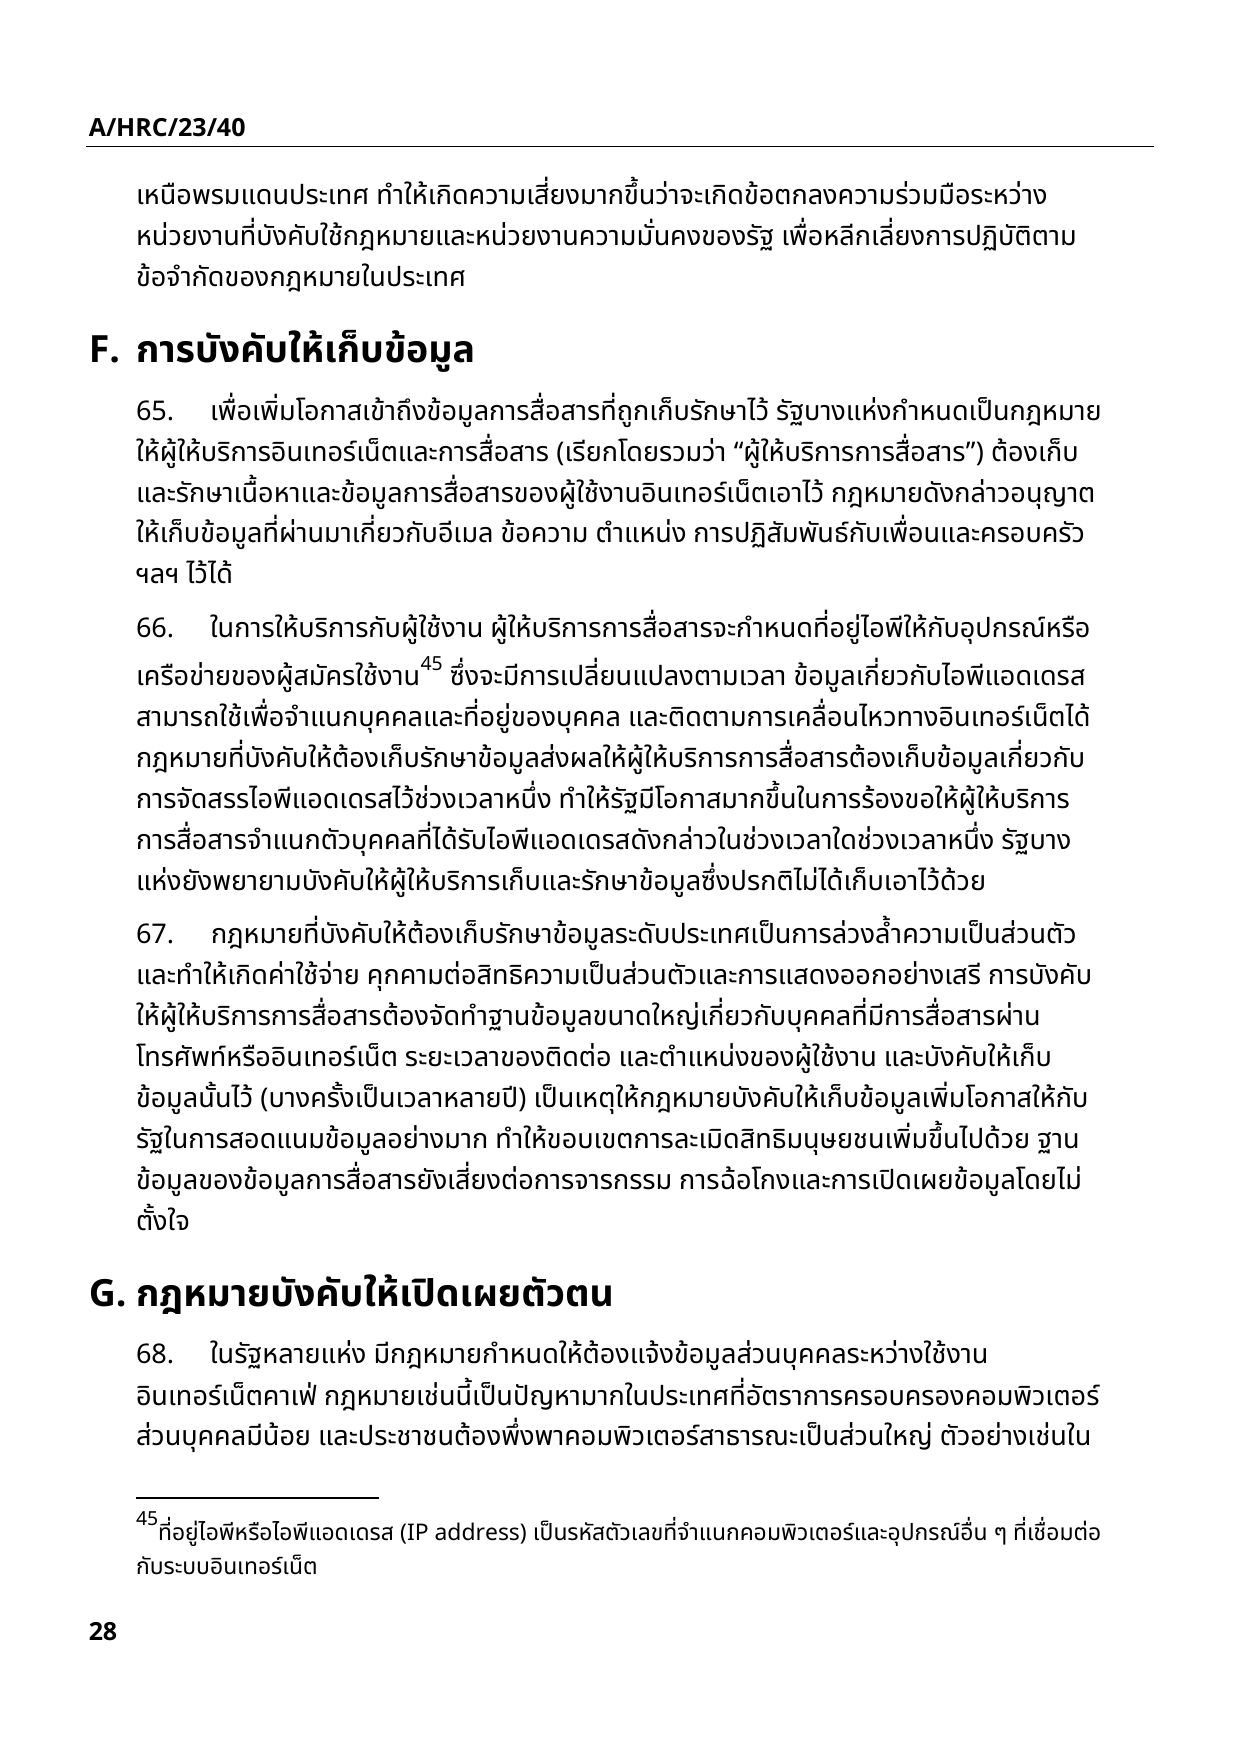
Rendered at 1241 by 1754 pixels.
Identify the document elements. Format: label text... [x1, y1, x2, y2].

list กฎหมายที่บังคับให้ต้องเก็บรักษาข้อมูลระดับประเทศเป็นการล่วงล้ำความเป็นส่วนตัวและทำให้เกิดค่าใช้จ่าย คุกคามต่อสิทธิความเป็นส่วนตัวและการแสดงออกอย่างเสรี การบังคับให้ผู้ให้บริการการสื่อสารต้องจัดทำฐานข้อมูลขนาดใหญ่เกี่ยวกับบุคคลที่มีการสื่อสารผ่านโทรศัพท์หรืออินเทอร์เน็ต ระยะเวลาของติดต่อ และตำแหน่งของผู้ใช้งาน และบังคับให้เก็บข้อมูลนั้นไว้ (บางครั้งเป็นเวลาหลายปี) เป็นเหตุให้กฎหมายบังคับให้เก็บข้อมูลเพิ่มโอกาสให้กับรัฐในการสอดแนมข้อมูลอย่างมาก ทำให้ขอบเขตการละเมิดสิทธิมนุษยชนเพิ่มขึ้นไปด้วย ฐานข้อมูลของข้อมูลการสื่อสารยังเสี่ยงต่อการจารกรรม การฉ้อโกงและการเปิดเผยข้อมูลโดยไม่ตั้งใจ [136, 915, 1104, 1243]
list ในรัฐหลายแห่ง มีกฎหมายกำหนดให้ต้องแจ้งข้อมูลส่วนบุคคลระหว่างใช้งานอินเทอร์เน็ตคาเฟ่ กฎหมายเช่นนี้เป็นปัญหามากในประเทศที่อัตราการครอบครองคอมพิวเตอร์ส่วนบุคคลมีน้อย และประชาชนต้องพึ่งพาคอมพิวเตอร์สาธารณะเป็นส่วนใหญ่ ตัวอย่างเช่นใน [136, 1335, 1104, 1458]
list เพื่อเพิ่มโอกาสเข้าถึงข้อมูลการสื่อสารที่ถูกเก็บรักษาไว้ รัฐบางแห่งกำหนดเป็นกฎหมายให้ผู้ให้บริการอินเทอร์เน็ตและการสื่อสาร (เรียกโดยรวมว่า “ผู้ให้บริการการสื่อสาร”) ต้องเก็บและรักษาเนื้อหาและข้อมูลการสื่อสารของผู้ใช้งานอินเทอร์เน็ตเอาไว้ กฎหมายดังกล่าวอนุญาตให้เก็บข้อมูลที่ผ่านมาเกี่ยวกับอีเมล ข้อความ ตำแหน่ง การปฏิสัมพันธ์กับเพื่อนและครอบครัว ฯลฯ ไว้ได้ [136, 391, 1104, 596]
subtitle การบังคับให้เก็บข้อมูล [88, 322, 1104, 379]
list ที่อยู่ไอพีหรือไอพีแอดเดรส (IP address) เป็นรหัสตัวเลขที่จำแนกคอมพิวเตอร์และอุปกรณ์อื่น ๆ ที่เชื่อมต่อกับระบบอินเทอร์เน็ต [136, 1504, 1104, 1585]
list ในการให้บริการกับผู้ใช้งาน ผู้ให้บริการการสื่อสารจะกำหนดที่อยู่ไอพีให้กับอุปกรณ์หรือเครือข่ายของผู้สมัครใช้งาน ซึ่งจะมีการเปลี่ยนแปลงตามเวลา ข้อมูลเกี่ยวกับไอพีแอดเดรสสามารถใช้เพื่อจำแนกบุคคลและที่อยู่ของบุคคล และติดตามการเคลื่อนไหวทางอินเทอร์เน็ตได้ กฎหมายที่บังคับให้ต้องเก็บรักษาข้อมูลส่งผลให้ผู้ให้บริการการสื่อสารต้องเก็บข้อมูลเกี่ยวกับการจัดสรรไอพีแอดเดรสไว้ช่วงเวลาหนึ่ง ทำให้รัฐมีโอกาสมากขึ้นในการร้องขอให้ผู้ให้บริการการสื่อสารจำแนกตัวบุคคลที่ได้รับไอพีแอดเดรสดังกล่าวในช่วงเวลาใดช่วงเวลาหนึ่ง รัฐบางแห่งยังพยายามบังคับให้ผู้ให้บริการเก็บและรักษาข้อมูลซึ่งปรกติไม่ได้เก็บเอาไว้ด้วย [136, 608, 1104, 902]
list เหนือพรมแดนประเทศ ทำให้เกิดความเสี่ยงมากขึ้นว่าจะเกิดข้อตกลงความร่วมมือระหว่างหน่วยงานที่บังคับใช้กฎหมายและหน่วยงานความมั่นคงของรัฐ เพื่อหลีกเลี่ยงการปฏิบัติตามข้อจำกัดของกฎหมายในประเทศ [136, 176, 1104, 298]
subtitle กฎหมายบังคับให้เปิดเผยตัวตน [88, 1266, 1104, 1323]
